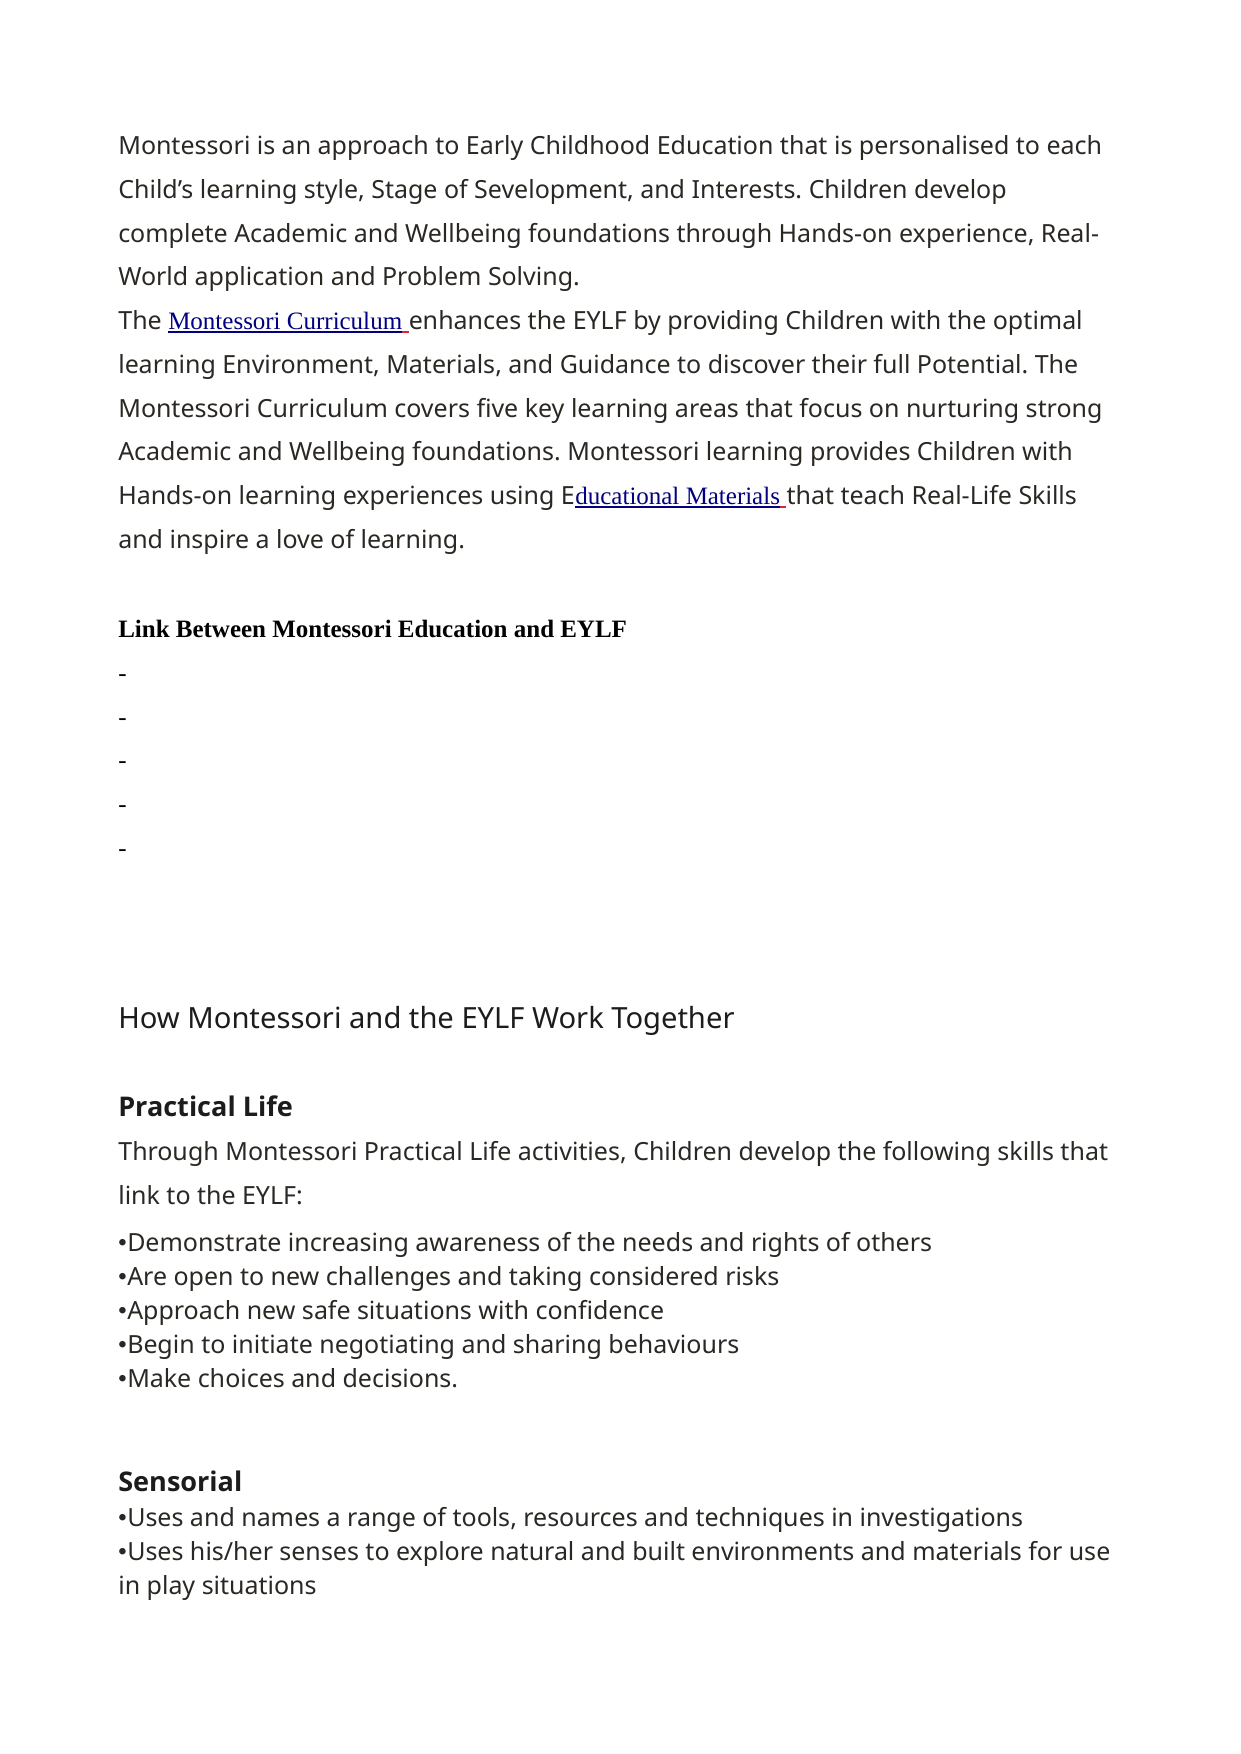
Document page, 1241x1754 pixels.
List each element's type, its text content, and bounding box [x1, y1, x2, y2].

list Demonstrate increasing awareness of the needs and rights of others [118, 1224, 1122, 1258]
list Uses and names a range of tools, resources and techniques in investigations [118, 1500, 1122, 1534]
list Are open to new challenges and taking considered risks [118, 1258, 1122, 1292]
text - [118, 687, 1122, 731]
subtitle Sensorial [118, 1463, 1122, 1500]
subtitle Practical Life [118, 1081, 1122, 1124]
text Through Montessori Practical Life activities, Children develop the following skills that link to the EYLF: [118, 1124, 1122, 1212]
text - [118, 774, 1122, 818]
text Montessori is an approach to Early Childhood Education that is personalised to each Child’s learning style, Stage of Sevelopment, and Interests. Children develop complete Academic and Wellbeing foundations through Hands-on experience, Real-World application and Problem Solving. [118, 118, 1122, 293]
list Make choices and decisions. [118, 1361, 1122, 1395]
text - [118, 643, 1122, 687]
text - [118, 731, 1122, 774]
subtitle How Montessori and the EYLF Work Together [118, 993, 1122, 1037]
list Approach new safe situations with confidence [118, 1292, 1122, 1327]
text The Montessori Curriculum enhances the EYLF by providing Children with the optimal learning Environment, Materials, and Guidance to discover their full Potential. The Montessori Curriculum covers five key learning areas that focus on nurturing strong Academic and Wellbeing foundations. Montessori learning provides Children with Hands-on learning experiences using Educational Materials that teach Real-Life Skills and inspire a love of learning. [118, 293, 1122, 556]
text Link Between Montessori Education and EYLF [118, 599, 1122, 643]
list Begin to initiate negotiating and sharing behaviours [118, 1327, 1122, 1361]
list Uses his/her senses to explore natural and built environments and materials for use in play situations [118, 1534, 1122, 1602]
text - [118, 818, 1122, 862]
